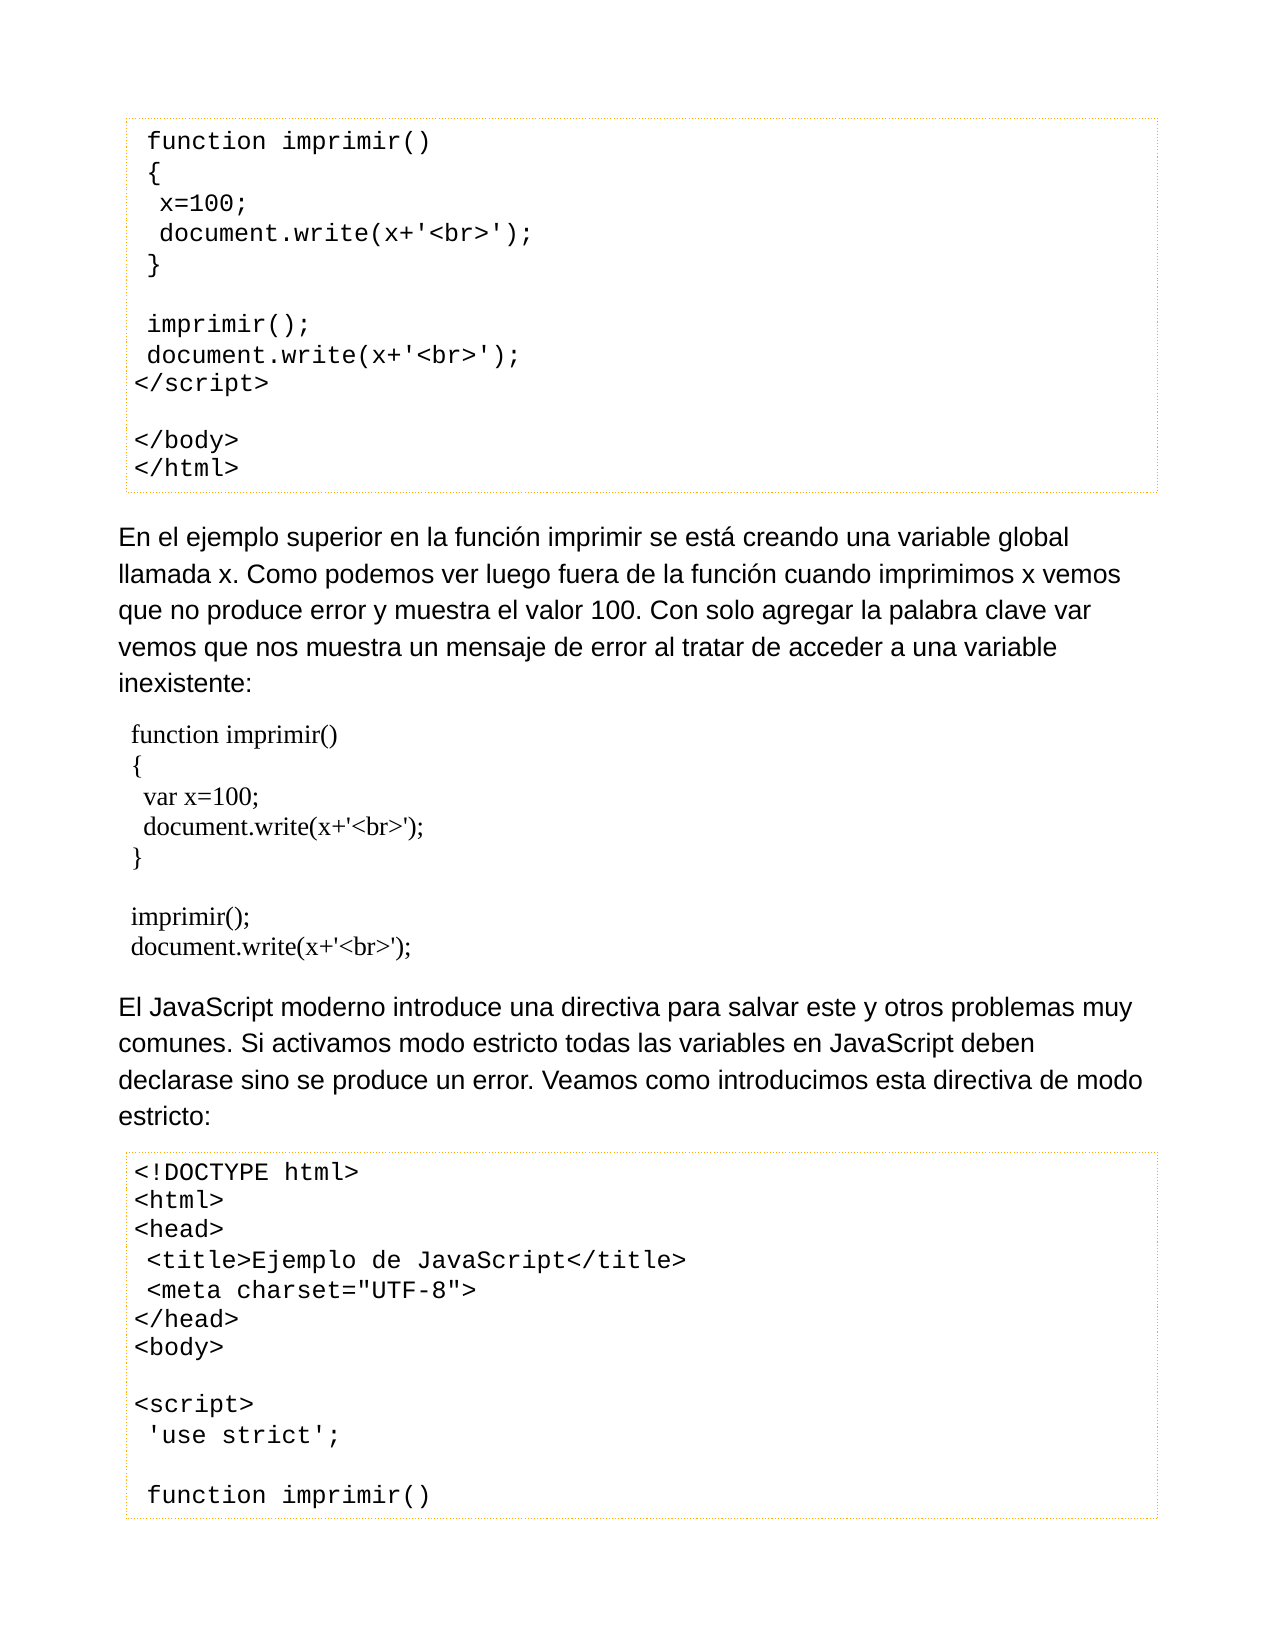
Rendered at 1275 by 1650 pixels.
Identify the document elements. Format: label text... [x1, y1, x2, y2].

text { [118, 750, 1157, 780]
text <meta charset="UTF-8"> [126, 1268, 1157, 1298]
text </head> [126, 1298, 1157, 1327]
text document.write(x+'<br>'); [118, 931, 1157, 962]
text imprimir(); [126, 301, 1157, 332]
text imprimir(); [118, 901, 1157, 931]
text En el ejemplo superior en la función imprimir se está creando una variable global llamada x. Como podemos ver luego fuera de la función cuando imprimimos x vemos que no produce error y muestra el valor 100. Con solo agregar la palabra clave var vemos que nos muestra un mensaje de error al tratar de acceder a una variable inexistente: [118, 522, 1157, 698]
text var x=100; [118, 780, 1157, 811]
text function imprimir() [126, 118, 1157, 149]
text function imprimir() [118, 719, 1157, 750]
text <head> [126, 1208, 1157, 1237]
text function imprimir() [126, 1472, 1157, 1518]
text document.write(x+'<br>'); [126, 211, 1157, 241]
text document.write(x+'<br>'); [126, 332, 1157, 363]
text } [126, 241, 1157, 280]
text </body> [126, 420, 1157, 448]
text <title>Ejemplo de JavaScript</title> [126, 1237, 1157, 1268]
text </script> [126, 363, 1157, 399]
text document.write(x+'<br>'); [118, 811, 1157, 841]
text <script> [126, 1384, 1157, 1412]
text { [126, 149, 1157, 180]
text } [118, 841, 1157, 872]
text x=100; [126, 180, 1157, 211]
text </html> [126, 448, 1157, 492]
text <!DOCTYPE html> [126, 1152, 1157, 1180]
text 'use strict'; [126, 1412, 1157, 1451]
text <body> [126, 1327, 1157, 1363]
text El JavaScript moderno introduce una directiva para salvar este y otros problemas muy comunes. Si activamos modo estricto todas las variables en JavaScript deben declarase sino se produce un error. Veamos como introducimos esta directiva de modo estricto: [118, 991, 1157, 1131]
text <html> [126, 1180, 1157, 1208]
